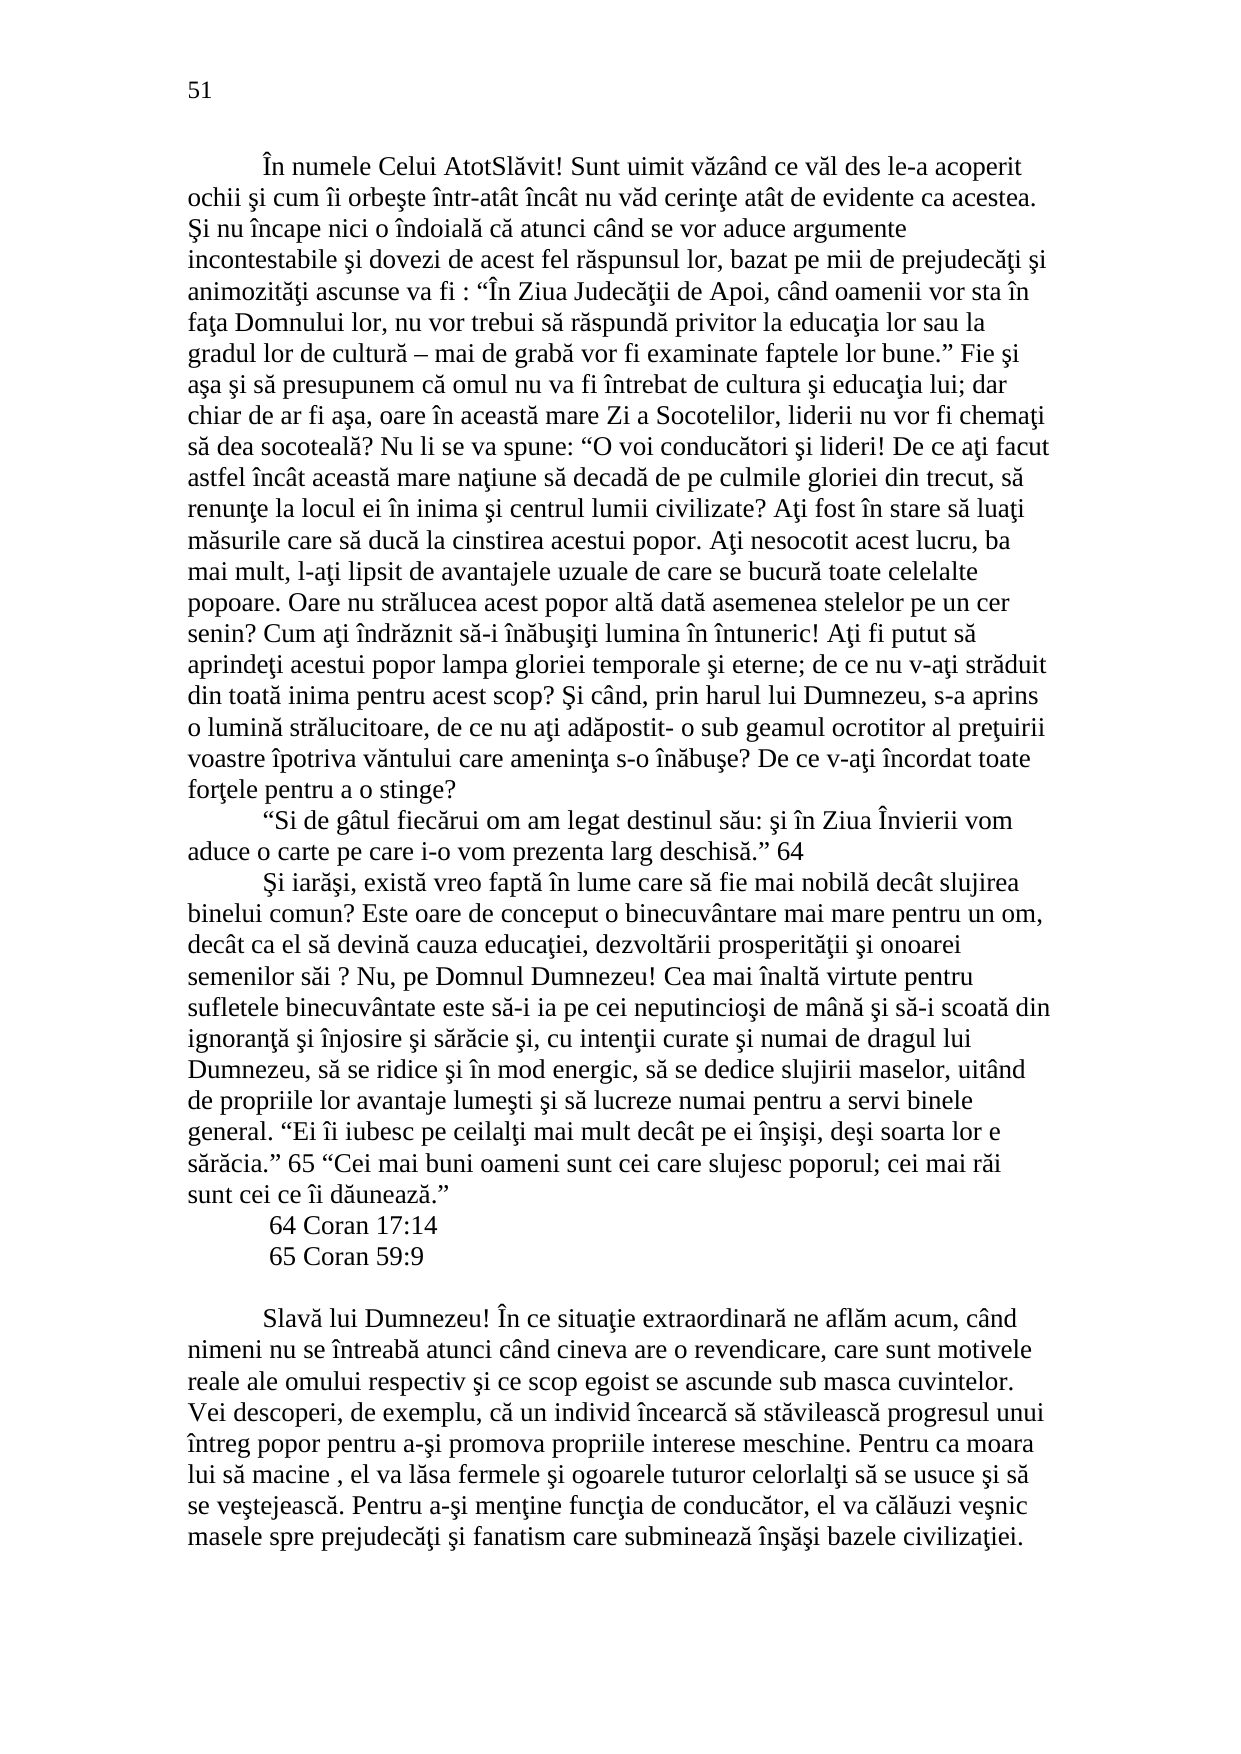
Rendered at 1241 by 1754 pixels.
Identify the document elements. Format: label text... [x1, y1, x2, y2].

text Slavă lui Dumnezeu! În ce situaţie extraordinară ne aflăm acum, când nimeni nu se întreabă atunci când cineva are o revendicare, care sunt motivele reale ale omului respectiv şi ce scop egoist se ascunde sub masca cuvintelor. Vei descoperi, de exemplu, că un individ încearcă să stăvilească progresul unui întreg popor pentru a-şi promova propriile interese meschine. Pentru ca moara lui să macine , el va lăsa fermele şi ogoarele tuturor celorlalţi să se usuce şi să se veştejească. Pentru a-şi menţine funcţia de conducător, el va călăuzi veşnic masele spre prejudecăţi şi fanatism care subminează înşăşi bazele civilizaţiei. [187, 1302, 1053, 1552]
text Şi iarăşi, există vreo faptă în lume care să fie mai nobilă decât slujirea binelui comun? Este oare de conceput o binecuvântare mai mare pentru un om, decât ca el să devină cauza educaţiei, dezvoltării prosperităţii şi onoarei semenilor săi ? Nu, pe Domnul Dumnezeu! Cea mai înaltă virtute pentru sufletele binecuvântate este să-i ia pe cei neputincioşi de mână şi să-i scoată din ignoranţă şi înjosire şi sărăcie şi, cu intenţii curate şi numai de dragul lui Dumnezeu, să se ridice şi în mod energic, să se dedice slujirii maselor, uitând de propriile lor avantaje lumeşti şi să lucreze numai pentru a servi binele general. “Ei îi iubesc pe ceilalţi mai mult decât pe ei înşişi, deşi soarta lor e sărăcia.” 65 “Cei mai buni oameni sunt cei care slujesc poporul; cei mai răi sunt cei ce îi dăunează.” [187, 866, 1053, 1209]
text În numele Celui AtotSlăvit! Sunt uimit văzând ce văl des le-a acoperit ochii şi cum îi orbeşte într-atât încât nu văd cerinţe atât de evidente ca acestea. Şi nu încape nici o îndoială că atunci când se vor aduce argumente incontestabile şi dovezi de acest fel răspunsul lor, bazat pe mii de prejudecăţi şi animozităţi ascunse va fi : “În Ziua Judecăţii de Apoi, când oamenii vor sta în faţa Domnului lor, nu vor trebui să răspundă privitor la educaţia lor sau la gradul lor de cultură – mai de grabă vor fi examinate faptele lor bune.” Fie şi aşa şi să presupunem că omul nu va fi întrebat de cultura şi educaţia lui; dar chiar de ar fi aşa, oare în această mare Zi a Socotelilor, liderii nu vor fi chemaţi să dea socoteală? Nu li se va spune: “O voi conducători şi lideri! De ce aţi facut astfel încât această mare naţiune să decadă de pe culmile gloriei din trecut, să renunţe la locul ei în inima şi centrul lumii civilizate? Aţi fost în stare să luaţi măsurile care să ducă la cinstirea acestui popor. Aţi nesocotit acest lucru, ba mai mult, l-aţi lipsit de avantajele uzuale de care se bucură toate celelalte popoare. Oare nu strălucea acest popor altă dată asemenea stelelor pe un cer senin? Cum aţi îndrăznit să-i înăbuşiţi lumina în întuneric! Aţi fi putut să aprindeţi acestui popor lampa gloriei temporale şi eterne; de ce nu v-aţi străduit din toată inima pentru acest scop? Şi când, prin harul lui Dumnezeu, s-a aprins o lumină strălucitoare, de ce nu aţi adăpostit- o sub geamul ocrotitor al preţuirii voastre îpotriva văntului care ameninţa s-o înăbuşe? De ce v-aţi încordat toate forţele pentru a o stinge? [187, 150, 1053, 804]
text 65 Coran 59:9 [187, 1240, 1053, 1271]
text “Si de gâtul fiecărui om am legat destinul său: şi în Ziua Învierii vom aduce o carte pe care i-o vom prezenta larg deschisă.” 64 [187, 804, 1053, 866]
text 64 Coran 17:14 [187, 1209, 1053, 1240]
